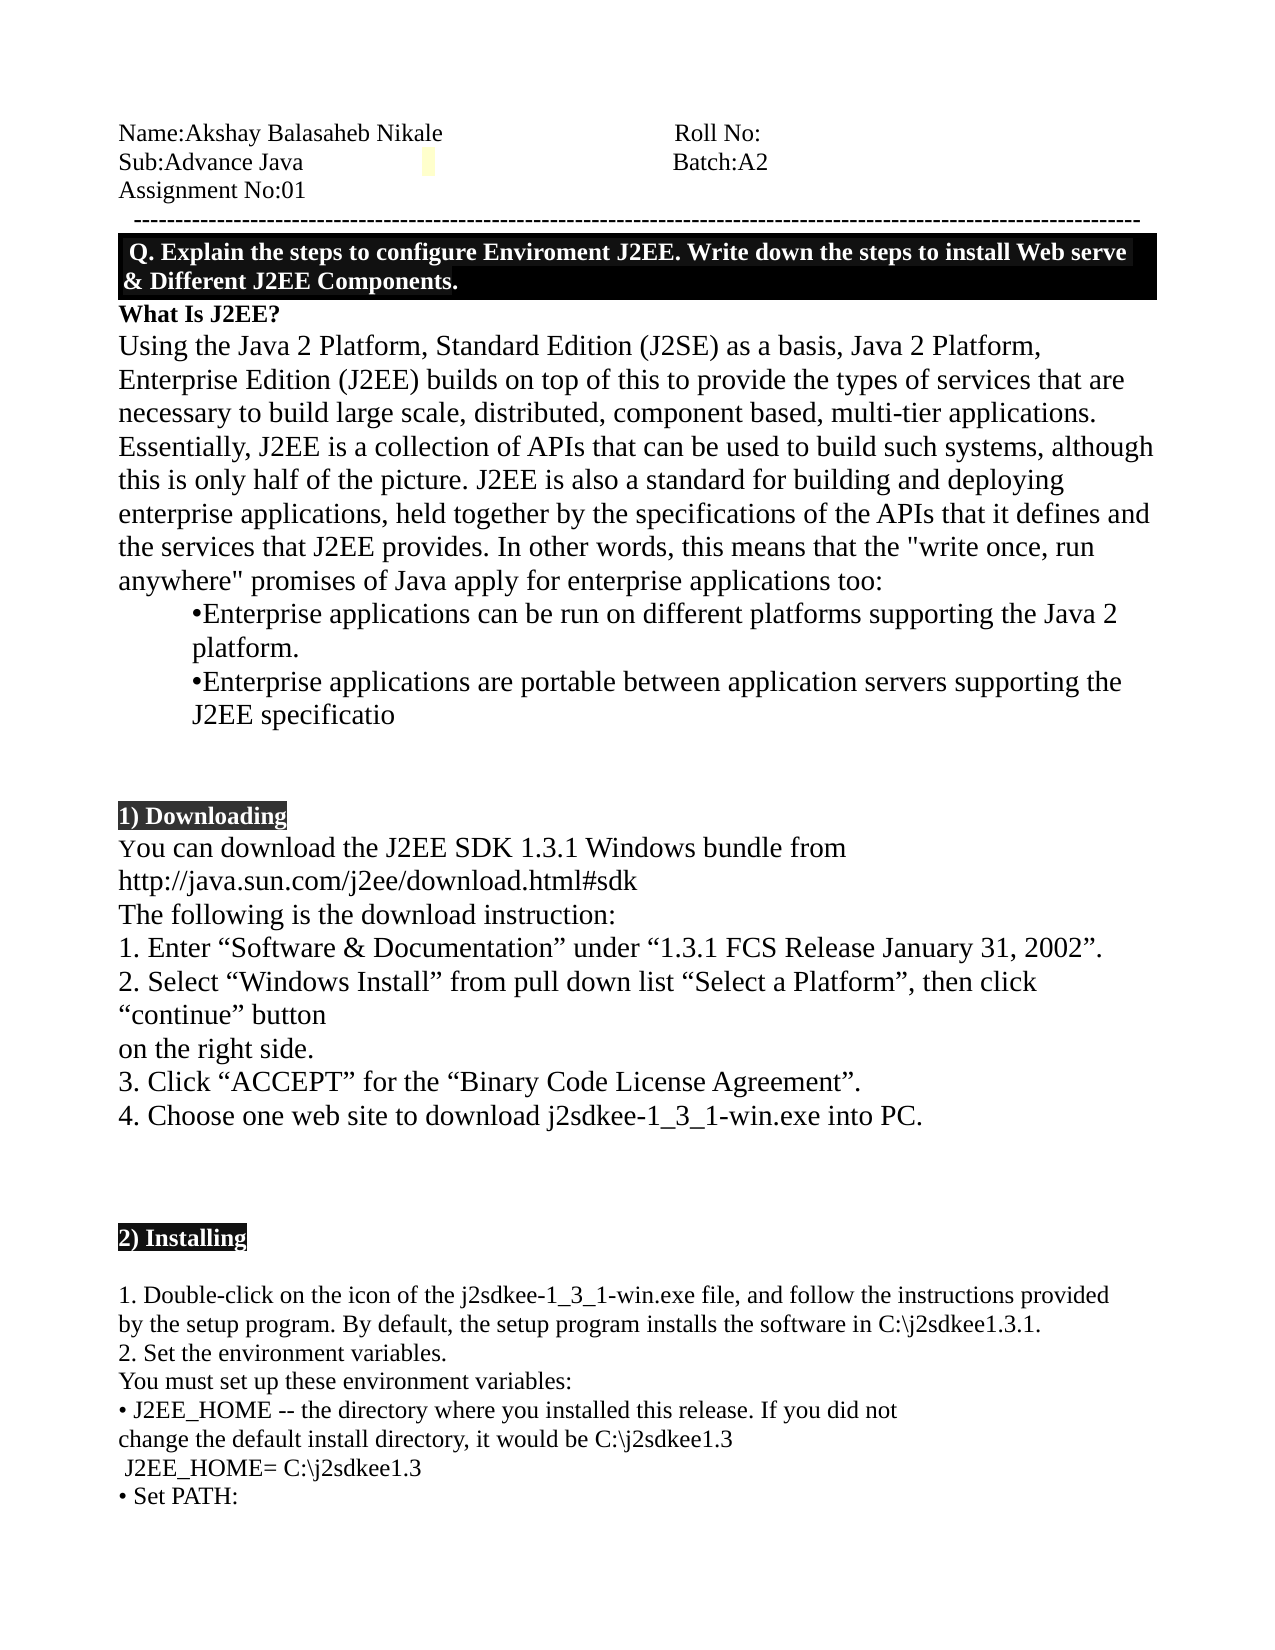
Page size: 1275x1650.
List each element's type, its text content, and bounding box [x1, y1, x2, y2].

text 3. Click “ACCEPT” for the “Binary Code License Agreement”. [118, 1064, 1157, 1098]
text What Is J2EE? [118, 300, 1157, 328]
text You must set up these environment variables: [118, 1366, 1157, 1395]
text 4. Choose one web site to download j2sdkee-1_3_1-win.exe into PC. [118, 1098, 1157, 1132]
list Enterprise applications are portable between application servers supporting the J2EE specificatio [118, 664, 1157, 731]
text Sub:Advance Java Batch:A2 [118, 147, 1157, 176]
text change the default install directory, it would be C:\j2sdkee1.3 [118, 1424, 1157, 1453]
text 2. Set the environment variables. [118, 1338, 1157, 1366]
list Enterprise applications can be run on different platforms supporting the Java 2 platform. [118, 597, 1157, 664]
text Using the Java 2 Platform, Standard Edition (J2SE) as a basis, Java 2 Platform, Enterprise Edition (J2EE) builds on top of this to provide the types of services that are necessary to build large scale, distributed, component based, multi-tier applications. Essentially, J2EE is a collection of APIs that can be used to build such systems, although this is only half of the picture. J2EE is also a standard for building and deploying enterprise applications, held together by the specifications of the APIs that it defines and the services that J2EE provides. In other words, this means that the "write once, run anywhere" promises of Java apply for enterprise applications too: [118, 328, 1157, 597]
text J2EE_HOME= C:\j2sdkee1.3 [118, 1453, 1157, 1481]
text ------------------------------------------------------------------------------------------------------------------------- [118, 204, 1157, 233]
text • Set PATH: [118, 1481, 1157, 1510]
text 1) Downloading [118, 801, 1157, 830]
text Q. Explain the steps to configure Enviroment J2EE. Write down the steps to install Web serve & Different J2EE Components. [118, 233, 1157, 299]
text http://java.sun.com/j2ee/download.html#sdk [118, 863, 1157, 897]
text 1. Double-click on the icon of the j2sdkee-1_3_1-win.exe file, and follow the instructions provided [118, 1280, 1157, 1309]
text Name:Akshay Balasaheb Nikale Roll No: [118, 118, 1157, 147]
text Assignment No:01 [118, 176, 1157, 204]
text • J2EE_HOME -- the directory where you installed this release. If you did not [118, 1395, 1157, 1424]
text by the setup program. By default, the setup program installs the software in C:\j2sdkee1.3.1. [118, 1309, 1157, 1338]
text 2. Select “Windows Install” from pull down list “Select a Platform”, then click “continue” button [118, 964, 1157, 1031]
text You can download the J2EE SDK 1.3.1 Windows bundle from [118, 830, 1157, 863]
text on the right side. [118, 1031, 1157, 1064]
text The following is the download instruction: [118, 897, 1157, 930]
text 1. Enter “Software & Documentation” under “1.3.1 FCS Release January 31, 2002”. [118, 930, 1157, 964]
text 2) Installing [118, 1223, 1157, 1251]
